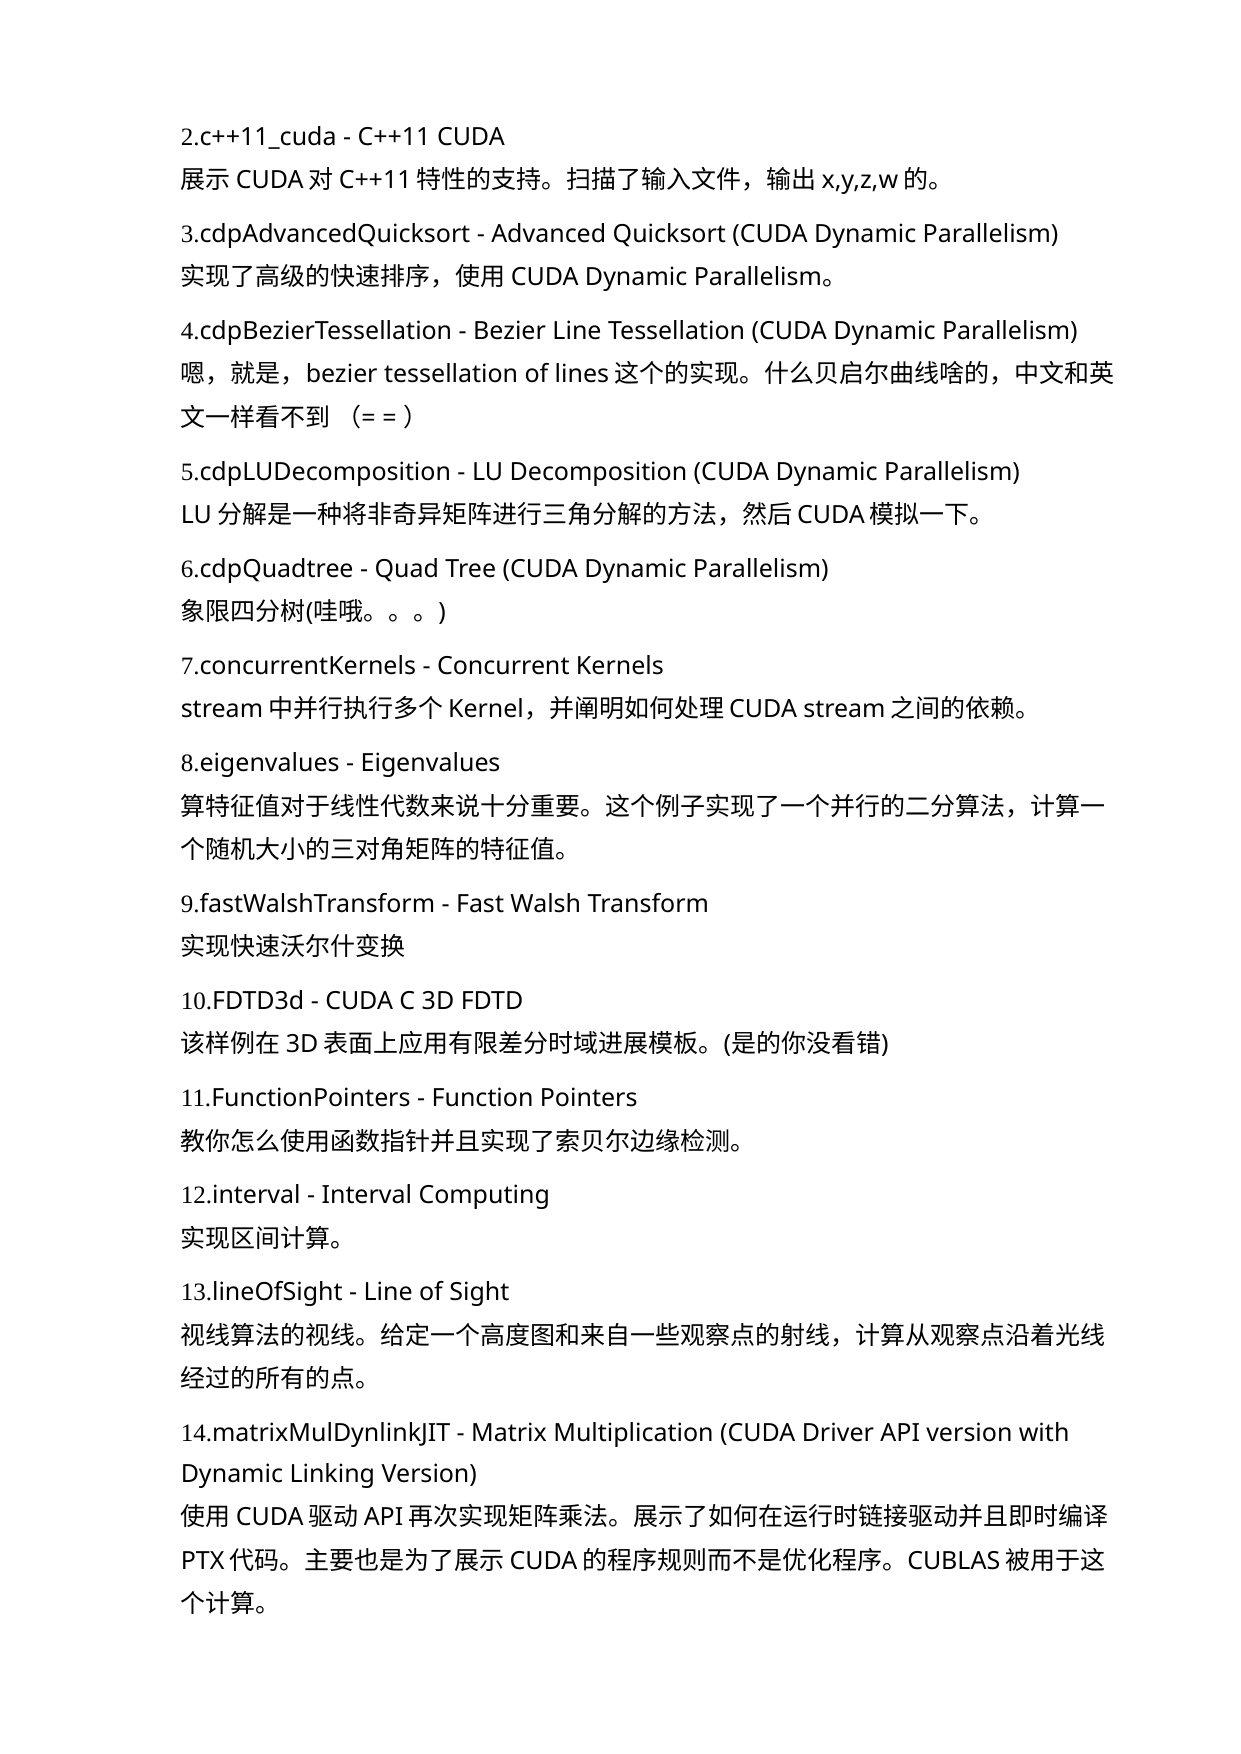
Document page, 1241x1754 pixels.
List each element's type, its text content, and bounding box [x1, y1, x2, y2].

list matrixMulDynlinkJIT - Matrix Multiplication (CUDA Driver API version with Dynamic Linking Version) 使用CUDA驱动API再次实现矩阵乘法。展示了如何在运行时链接驱动并且即时编译PTX代码。主要也是为了展示CUDA的程序规则而不是优化程序。CUBLAS被用于这个计算。 [181, 1415, 1122, 1620]
list eigenvalues - Eigenvalues 算特征值对于线性代数来说十分重要。这个例子实现了一个并行的二分算法，计算一个随机大小的三对角矩阵的特征值。 [181, 745, 1122, 866]
list concurrentKernels - Concurrent Kernels stream中并行执行多个Kernel，并阐明如何处理CUDA stream之间的依赖。 [181, 647, 1122, 725]
list interval - Interval Computing 实现区间计算。 [181, 1177, 1122, 1254]
list fastWalshTransform - Fast Walsh Transform 实现快速沃尔什变换 [181, 885, 1122, 963]
list cdpBezierTessellation - Bezier Line Tessellation (CUDA Dynamic Parallelism) 嗯，就是，bezier tessellation of lines这个的实现。什么贝启尔曲线啥的，中文和英文一样看不到 （= = ） [181, 312, 1122, 433]
list cdpAdvancedQuicksort - Advanced Quicksort (CUDA Dynamic Parallelism) 实现了高级的快速排序，使用CUDA Dynamic Parallelism。 [181, 215, 1122, 293]
list FunctionPointers - Function Pointers 教你怎么使用函数指针并且实现了索贝尔边缘检测。 [181, 1080, 1122, 1157]
list FDTD3d - CUDA C 3D FDTD 该样例在3D表面上应用有限差分时域进展模板。(是的你没看错) [181, 982, 1122, 1060]
list c++11_cuda - C++11 CUDA 展示CUDA对C++11特性的支持。扫描了输入文件，输出x,y,z,w的。 [181, 118, 1122, 196]
list cdpLUDecomposition - LU Decomposition (CUDA Dynamic Parallelism) LU分解是一种将非奇异矩阵进行三角分解的方法，然后CUDA模拟一下。 [181, 453, 1122, 531]
list cdpQuadtree - Quad Tree (CUDA Dynamic Parallelism) 象限四分树(哇哦。。。) [181, 550, 1122, 628]
list lineOfSight - Line of Sight 视线算法的视线。给定一个高度图和来自一些观察点的射线，计算从观察点沿着光线经过的所有的点。 [181, 1274, 1122, 1395]
